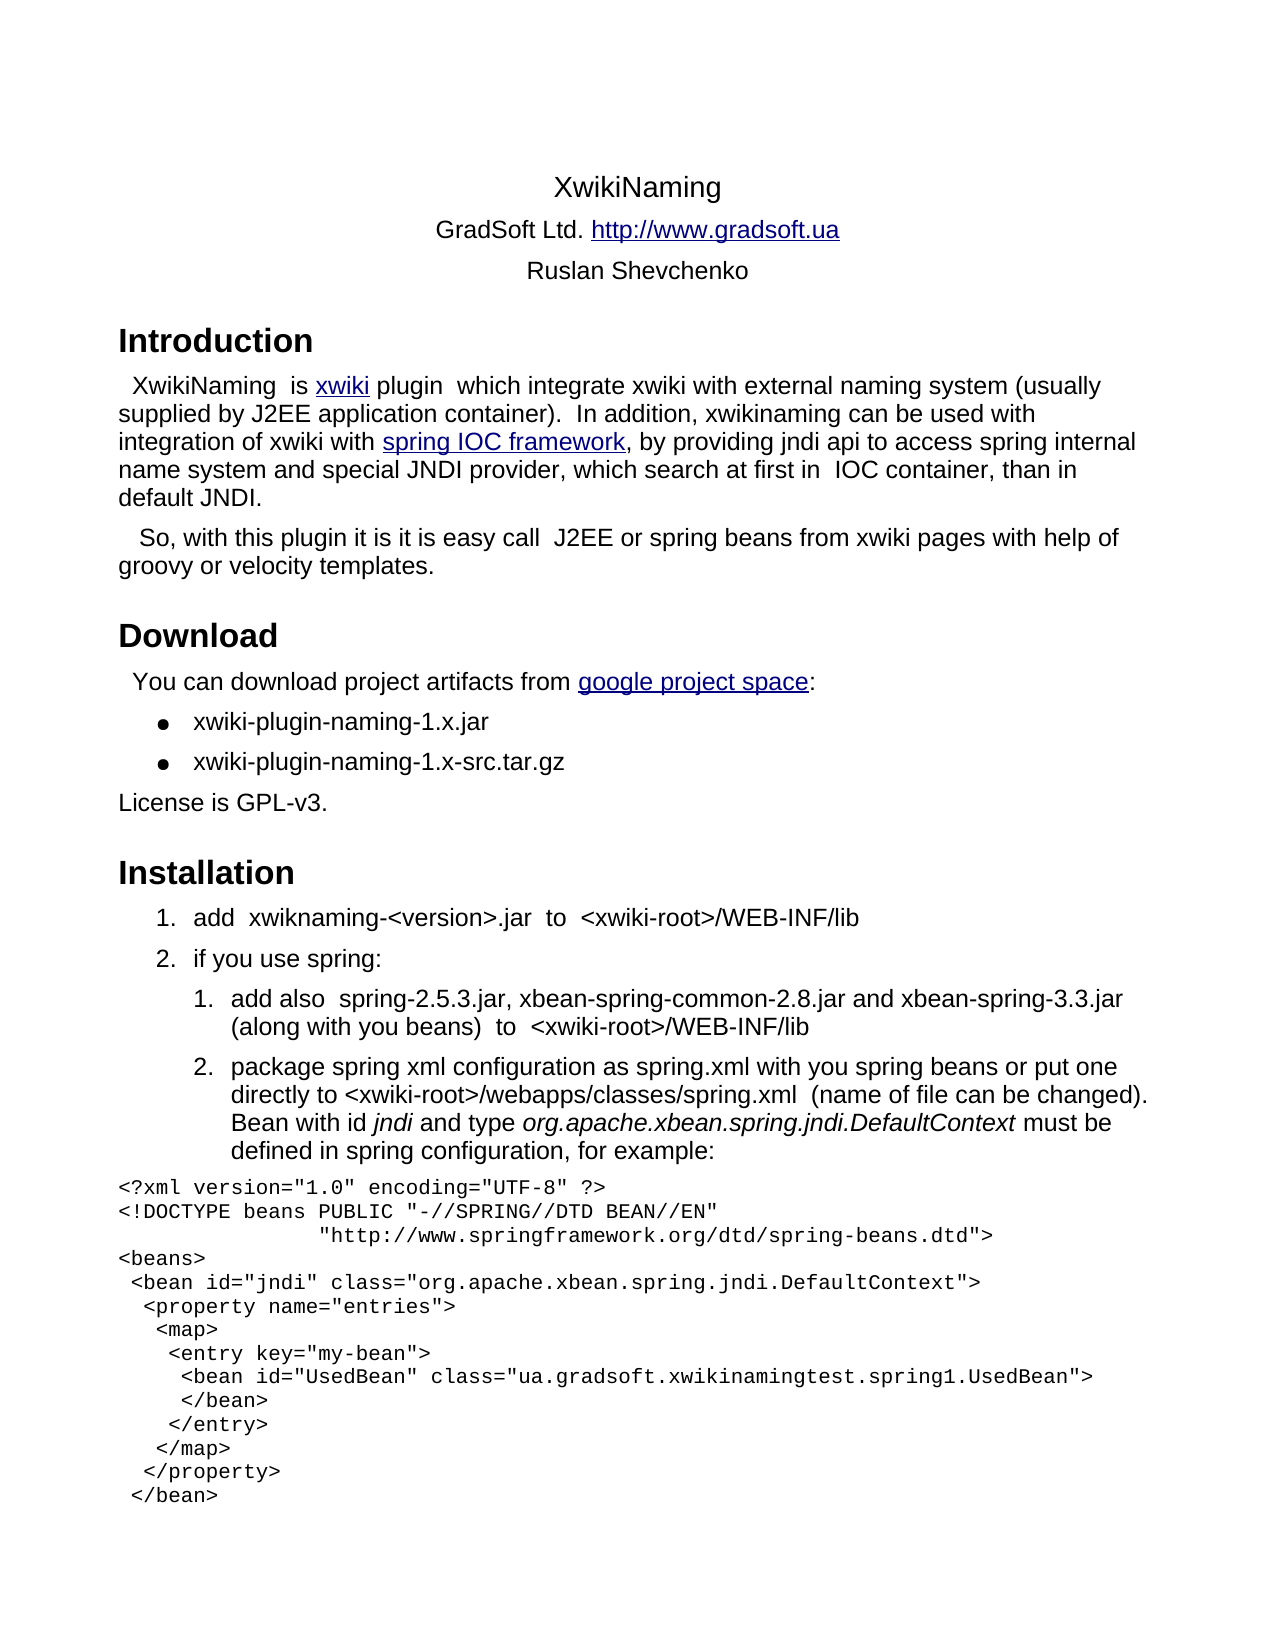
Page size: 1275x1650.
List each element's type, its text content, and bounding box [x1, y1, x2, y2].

text <beans> [118, 1248, 1157, 1272]
text XwikiNaming is xwiki plugin which integrate xwiki with external naming system (usually supplied by J2EE application container). In addition, xwikinaming can be used with integration of xwiki with spring IOC framework, by providing jndi api to access spring internal name system and special JNDI provider, which search at first in IOC container, than in default JNDI. [118, 372, 1157, 512]
list add also spring-2.5.3.jar, xbean-spring-common-2.8.jar and xbean-spring-3.3.jar (along with you beans) to <xwiki-root>/WEB-INF/lib [193, 985, 1157, 1041]
text <entry key="my-bean"> [118, 1343, 1157, 1367]
text </property> [118, 1461, 1157, 1485]
text <map> [118, 1319, 1157, 1343]
text </bean> [118, 1390, 1157, 1414]
subtitle XwikiNaming [118, 171, 1157, 204]
subtitle Installation [118, 854, 1157, 892]
list add xwiknaming-<version>.jar to <xwiki-root>/WEB-INF/lib [156, 904, 1157, 932]
text </bean> [118, 1485, 1157, 1508]
text License is GPL-v3. [118, 789, 1157, 817]
list if you use spring: [156, 944, 1157, 972]
list package spring xml configuration as spring.xml with you spring beans or put one directly to <xwiki-root>/webapps/classes/spring.xml (name of file can be changed). Bean with id jndi and type org.apache.xbean.spring.jndi.DefaultContext must be defined in spring configuration, for example: [193, 1053, 1157, 1165]
text <?xml version="1.0" encoding="UTF-8" ?> [118, 1177, 1157, 1201]
text So, with this plugin it is it is easy call J2EE or spring beans from xwiki pages with help of groovy or velocity templates. [118, 524, 1157, 580]
text <bean id="UsedBean" class="ua.gradsoft.xwikinamingtest.spring1.UsedBean"> [118, 1367, 1157, 1390]
text </entry> [118, 1414, 1157, 1437]
text <bean id="jndi" class="org.apache.xbean.spring.jndi.DefaultContext"> [118, 1272, 1157, 1296]
text Ruslan Shevchenko [118, 257, 1157, 284]
list xwiki-plugin-naming-1.x.jar [156, 708, 1157, 736]
subtitle Introduction [118, 322, 1157, 359]
subtitle Download [118, 617, 1157, 655]
list xwiki-plugin-naming-1.x-src.tar.gz [156, 748, 1157, 776]
text </map> [118, 1437, 1157, 1461]
text <property name="entries"> [118, 1296, 1157, 1319]
text You can download project artifacts from google project space: [118, 667, 1157, 695]
text <!DOCTYPE beans PUBLIC "-//SPRING//DTD BEAN//EN" [118, 1201, 1157, 1225]
text "http://www.springframework.org/dtd/spring-beans.dtd"> [118, 1225, 1157, 1248]
text GradSoft Ltd. http://www.gradsoft.ua [118, 216, 1157, 244]
